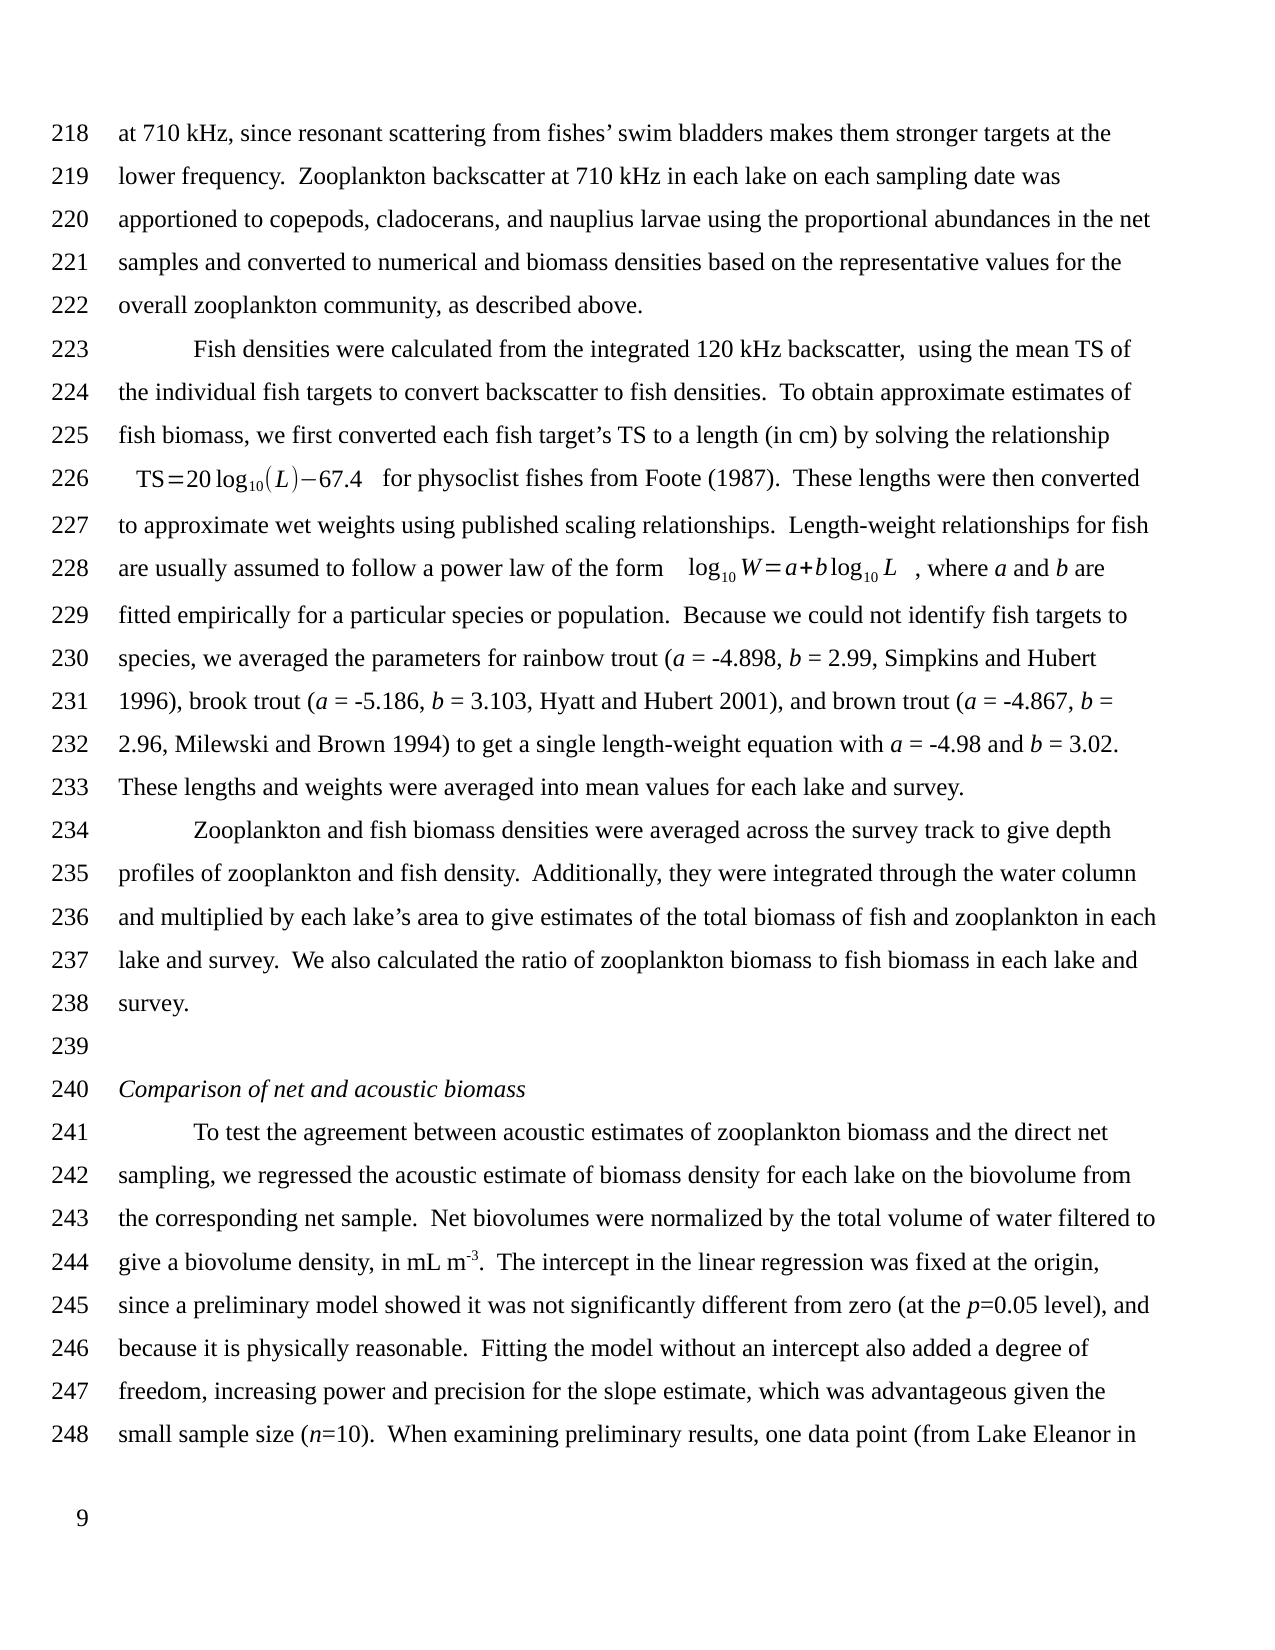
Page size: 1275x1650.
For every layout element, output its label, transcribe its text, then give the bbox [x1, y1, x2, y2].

text Fish densities were calculated from the integrated 120 kHz backscatter, using the mean TS of the individual fish targets to convert backscatter to fish densities. To obtain approximate estimates of fish biomass, we first converted each fish target’s TS to a length (in cm) by solving the relationship for physoclist fishes from Foote (1987)⁠. These lengths were then converted to approximate wet weights using published scaling relationships. Length-weight relationships for fish are usually assumed to follow a power law of the form , where a and b are fitted empirically for a particular species or population. Because we could not identify fish targets to species, we averaged the parameters for rainbow trout (a = -4.898, b = 2.99, Simpkins and Hubert 1996), brook trout (a = -5.186, b = 3.103, Hyatt and Hubert 2001), and brown trout (a = -4.867, b = 2.96, Milewski and Brown 1994) to get a single length-weight equation with a = -4.98 and b = 3.02. These lengths and weights were averaged into mean values for each lake and survey. [118, 334, 1157, 801]
text at 710 kHz, since resonant scattering from fishes’ swim bladders makes them stronger targets at the lower frequency. Zooplankton backscatter at 710 kHz in each lake on each sampling date was apportioned to copepods, cladocerans, and nauplius larvae using the proportional abundances in the net samples and converted to numerical and biomass densities based on the representative values for the overall zooplankton community, as described above. [118, 118, 1157, 319]
text Comparison of net and acoustic biomass [118, 1074, 1157, 1103]
text Zooplankton and fish biomass densities were averaged across the survey track to give depth profiles of zooplankton and fish density. Additionally, they were integrated through the water column and multiplied by each lake’s area to give estimates of the total biomass of fish and zooplankton in each lake and survey. We also calculated the ratio of zooplankton biomass to fish biomass in each lake and survey. [118, 815, 1157, 1017]
text To test the agreement between acoustic estimates of zooplankton biomass and the direct net sampling, we regressed the acoustic estimate of biomass density for each lake on the biovolume from the corresponding net sample. Net biovolumes were normalized by the total volume of water filtered to give a biovolume density, in mL m-3. The intercept in the linear regression was fixed at the origin, since a preliminary model showed it was not significantly different from zero (at the p=0.05 level), and because it is physically reasonable. Fitting the model without an intercept also added a degree of freedom, increasing power and precision for the slope estimate, which was advantageous given the small sample size (n=10). When examining preliminary results, one data point (from Lake Eleanor in [118, 1117, 1157, 1448]
